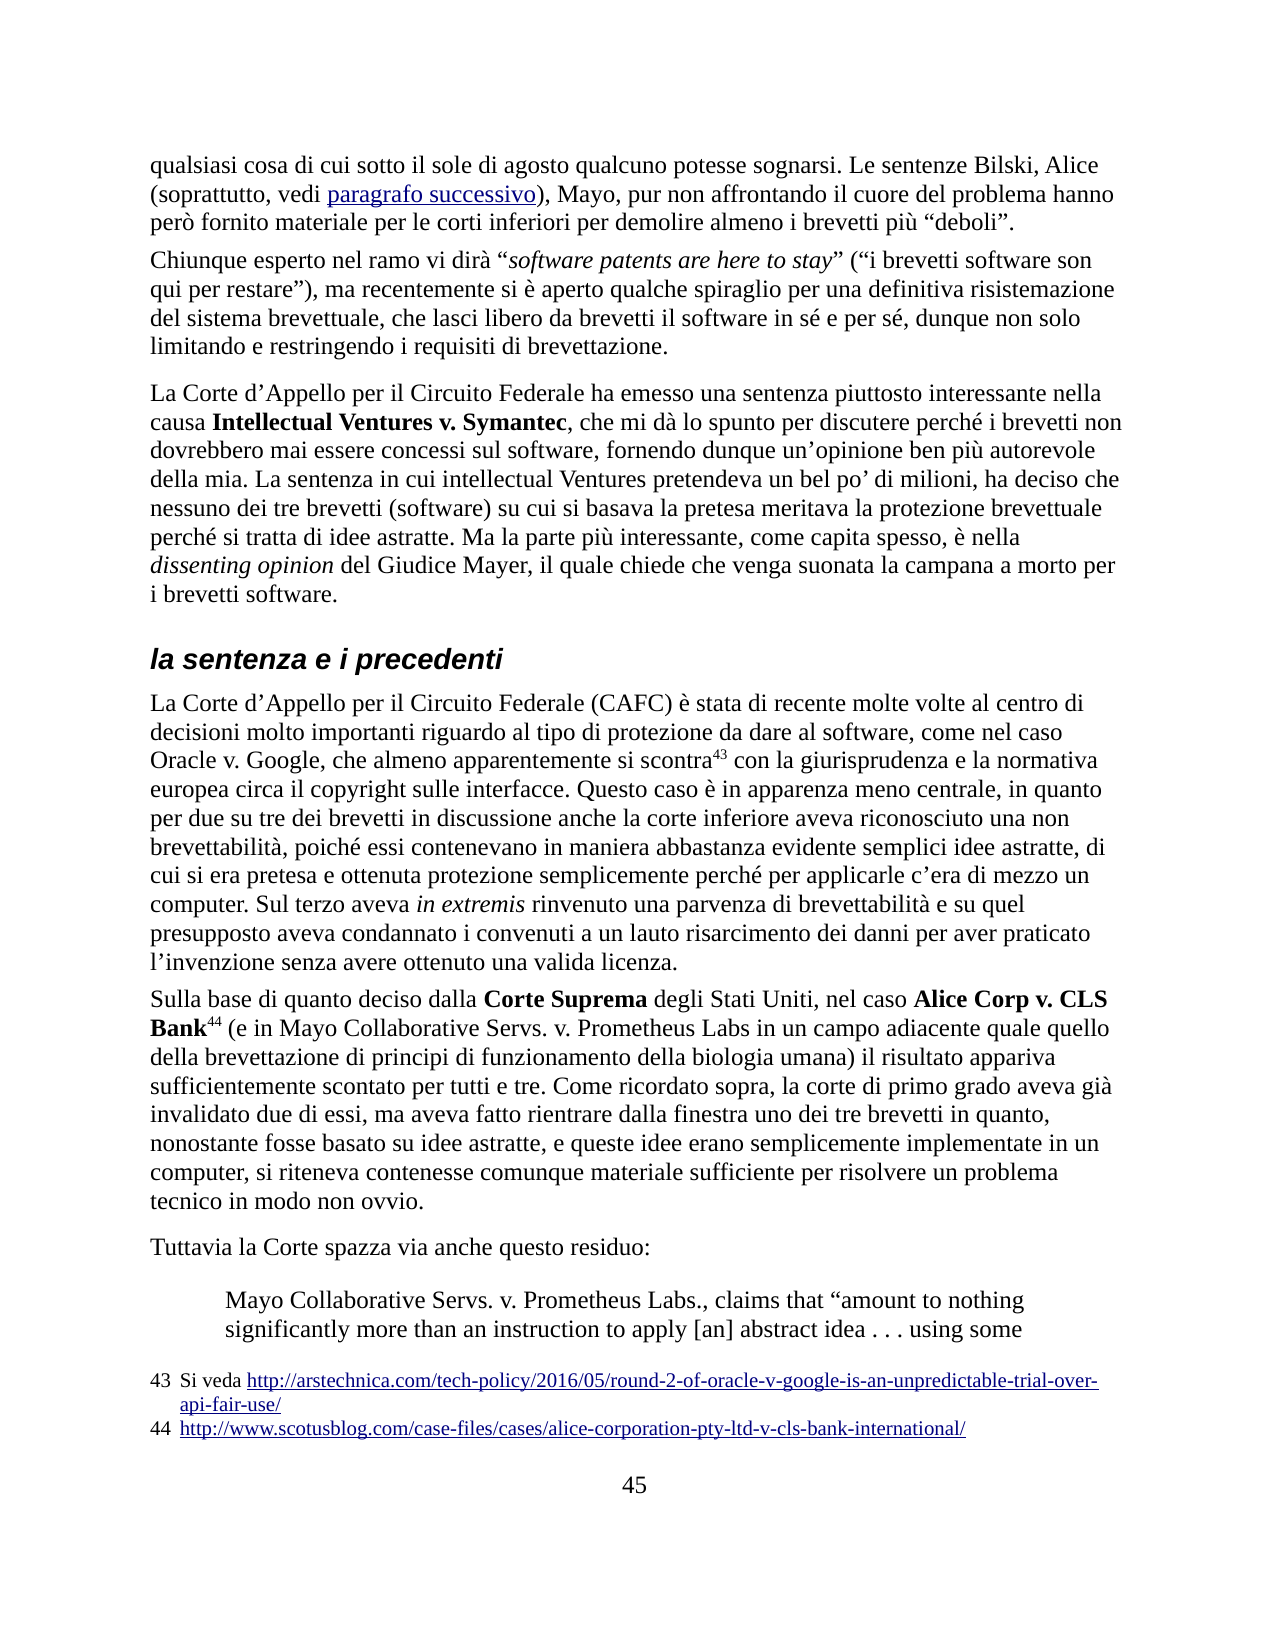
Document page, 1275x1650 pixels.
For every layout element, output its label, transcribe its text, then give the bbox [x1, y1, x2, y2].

text Mayo Collaborative Servs. v. Prometheus Labs., claims that “amount to nothing significantly more than an instruction to apply [an] abstract idea . . . using some [225, 1285, 1125, 1343]
text La Corte d’Appello per il Circuito Federale (CAFC) è stata di recente molte volte al centro di decisioni molto importanti riguardo al tipo di protezione da dare al software, come nel caso Oracle v. Google, che almeno apparentemente si scontra con la giurisprudenza e la normativa europea circa il copyright sulle interfacce. Questo caso è in apparenza meno centrale, in quanto per due su tre dei brevetti in discussione anche la corte inferiore aveva riconosciuto una non brevettabilità, poiché essi contenevano in maniera abbastanza evidente semplici idee astratte, di cui si era pretesa e ottenuta protezione semplicemente perché per applicarle c’era di mezzo un computer. Sul terzo aveva in extremis rinvenuto una parvenza di brevettabilità e su quel presupposto aveva condannato i convenuti a un lauto risarcimento dei danni per aver praticato l’invenzione senza avere ottenuto una valida licenza. [150, 688, 1125, 976]
subtitle la sentenza e i precedenti [150, 642, 1125, 676]
text Sulla base di quanto deciso dalla Corte Suprema degli Stati Uniti, nel caso Alice Corp v. CLS Bank (e in Mayo Collaborative Servs. v. Prometheus Labs in un campo adiacente quale quello della brevettazione di principi di funzionamento della biologia umana) il risultato appariva sufficientemente scontato per tutti e tre. Come ricordato sopra, la corte di primo grado aveva già invalidato due di essi, ma aveva fatto rientrare dalla finestra uno dei tre brevetti in quanto, nonostante fosse basato su idee astratte, e queste idee erano semplicemente implementate in un computer, si riteneva contenesse comunque materiale sufficiente per risolvere un problema tecnico in modo non ovvio. [150, 984, 1125, 1214]
text Tuttavia la Corte spazza via anche questo residuo: [150, 1232, 1125, 1261]
text La Corte d’Appello per il Circuito Federale ha emesso una sentenza piuttosto interessante nella causa Intellectual Ventures v. Symantec, che mi dà lo spunto per discutere perché i brevetti non dovrebbero mai essere concessi sul software, fornendo dunque un’opinione ben più autorevole della mia. La sentenza in cui intellectual Ventures pretendeva un bel po’ di milioni, ha deciso che nessuno dei tre brevetti (software) su cui si basava la pretesa meritava la protezione brevettuale perché si tratta di idee astratte. Ma la parte più interessante, come capita spesso, è nella dissenting opinion del Giudice Mayer, il quale chiede che venga suonata la campana a morto per i brevetti software. [150, 378, 1125, 608]
text qualsiasi cosa di cui sotto il sole di agosto qualcuno potesse sognarsi. Le sentenze Bilski, Alice (soprattutto, vedi paragrafo successivo), Mayo, pur non affrontando il cuore del problema hanno però fornito materiale per le corti inferiori per demolire almeno i brevetti più “deboli”. [150, 150, 1125, 236]
text Chiunque esperto nel ramo vi dirà “software patents are here to stay” (“i brevetti software son qui per restare”), ma recentemente si è aperto qualche spiraglio per una definitiva risistemazione del sistema brevettuale, che lasci libero da brevetti il software in sé e per sé, dunque non solo limitando e restringendo i requisiti di brevettazione. [150, 245, 1125, 360]
text Si veda http://arstechnica.com/tech-policy/2016/05/round-2-of-oracle-v-google-is-an-unpredictable-trial-over-api-fair-use/ [150, 1368, 1125, 1416]
text http://www.scotusblog.com/case-files/cases/alice-corporation-pty-ltd-v-cls-bank-international/ [150, 1416, 1125, 1440]
